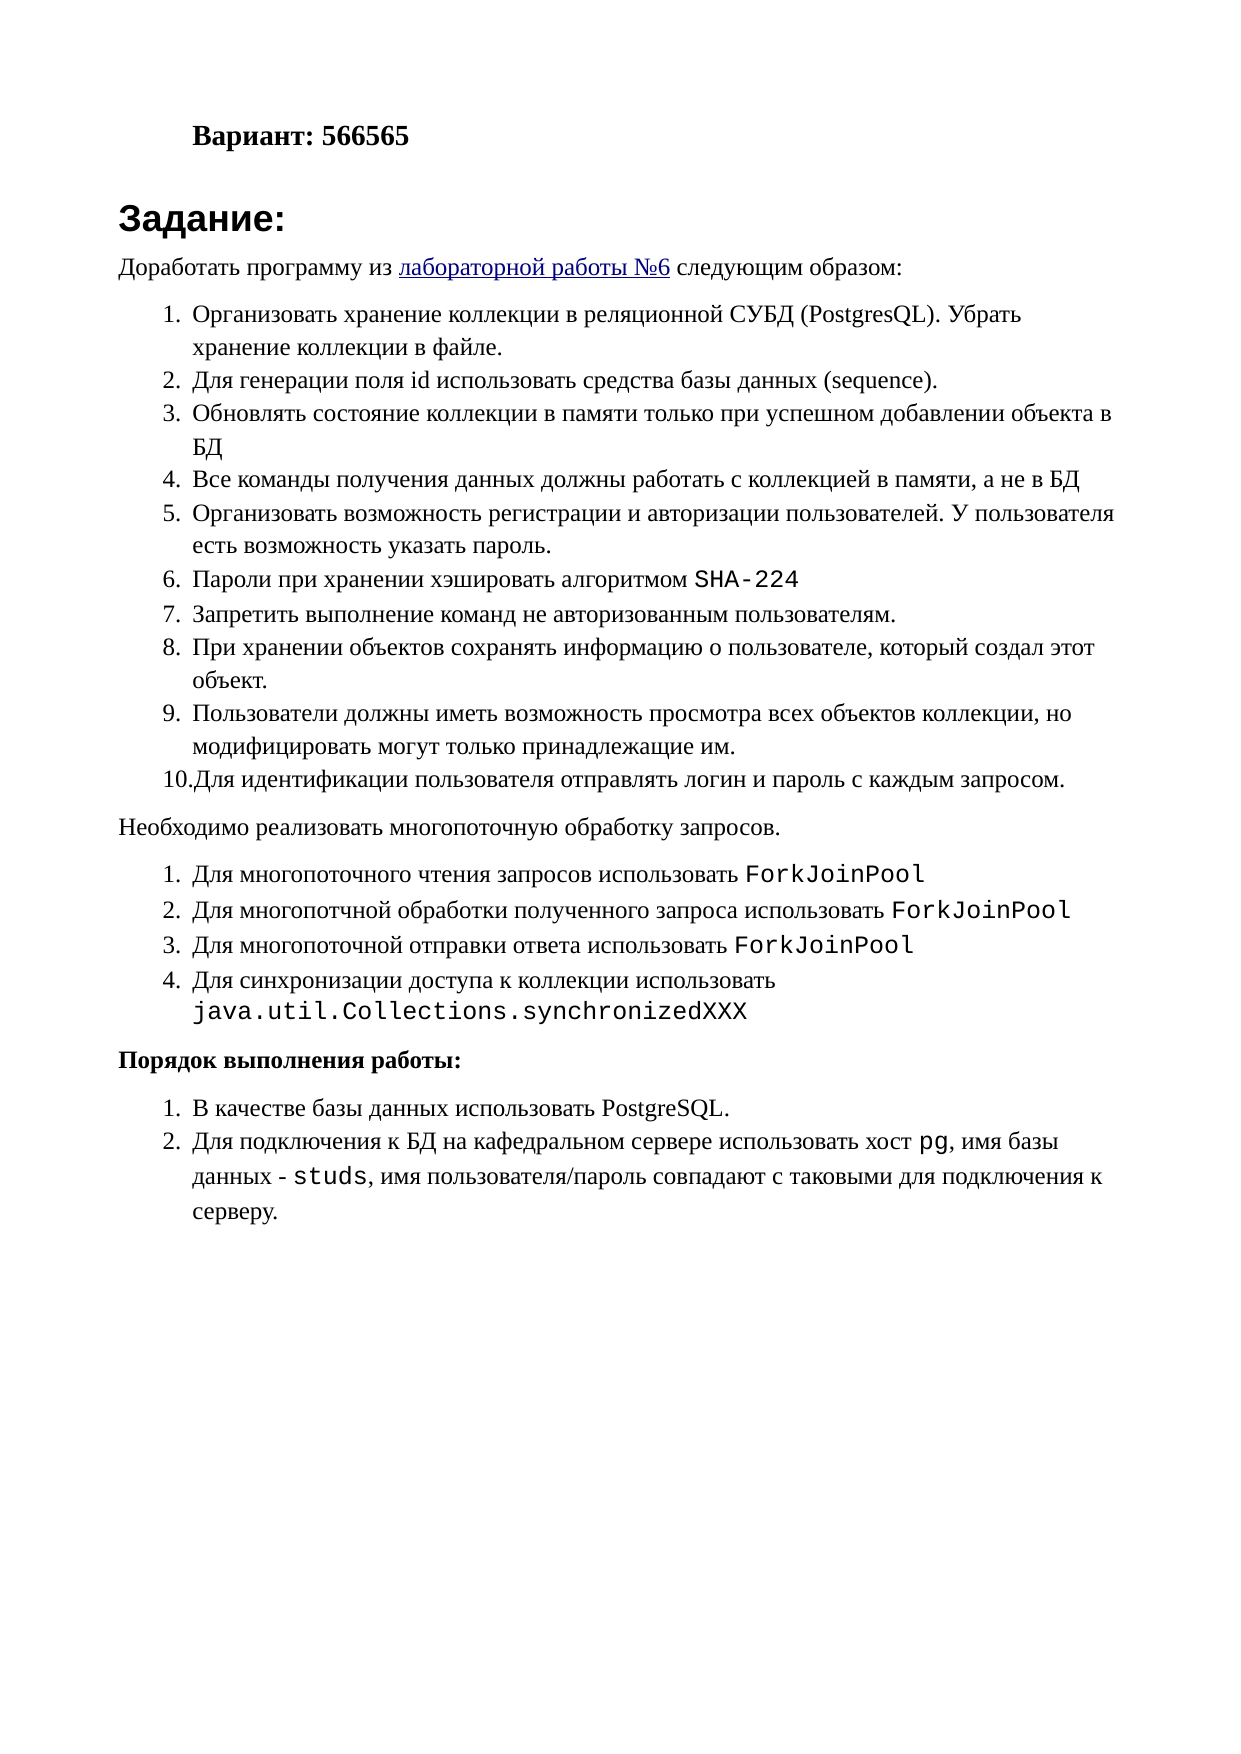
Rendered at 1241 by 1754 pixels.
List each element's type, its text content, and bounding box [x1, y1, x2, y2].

subtitle Задание: [118, 196, 1122, 239]
text Необходимо реализовать многопоточную обработку запросов. [118, 812, 1122, 841]
list Для синхронизации доступа к коллекции использовать java.util.Collections.synchronizedXXX [162, 966, 1122, 1027]
list Пользователи должны иметь возможность просмотра всех объектов коллекции, но модифицировать могут только принадлежащие им. [162, 698, 1122, 760]
list В качестве базы данных использовать PostgreSQL. [162, 1093, 1122, 1122]
list Запретить выполнение команд не авторизованным пользователям. [162, 599, 1122, 628]
text Порядок выполнения работы: [118, 1046, 1122, 1074]
list Для генерации поля id использовать средства базы данных (sequence). [162, 366, 1122, 394]
list Для многопоточного чтения запросов использовать ForkJoinPool [162, 859, 1122, 890]
list Пароли при хранении хэшировать алгоритмом SHA-224 [162, 564, 1122, 594]
list Для многопоточной отправки ответа использовать ForkJoinPool [162, 930, 1122, 961]
list Организовать хранение коллекции в реляционной СУБД (PostgresQL). Убрать хранение коллекции в файле. [162, 299, 1122, 361]
list При хранении объектов сохранять информацию о пользователе, который создал этот объект. [162, 632, 1122, 694]
text Доработать программу из лабораторной работы №6 следующим образом: [118, 252, 1122, 281]
list Обновлять состояние коллекции в памяти только при успешном добавлении объекта в БД [162, 398, 1122, 460]
list Все команды получения данных должны работать с коллекцией в памяти, а не в БД [162, 464, 1122, 493]
text Вариант: 566565 [118, 118, 1122, 152]
list Организовать возможность регистрации и авторизации пользователей. У пользователя есть возможность указать пароль. [162, 498, 1122, 559]
list Для многопотчной обработки полученного запроса использовать ForkJoinPool [162, 895, 1122, 926]
list Для подключения к БД на кафедральном сервере использовать хост pg, имя базы данных - studs, имя пользователя/пароль совпадают с таковыми для подключения к серверу. [162, 1126, 1122, 1225]
list Для идентификации пользователя отправлять логин и пароль с каждым запросом. [162, 764, 1122, 793]
